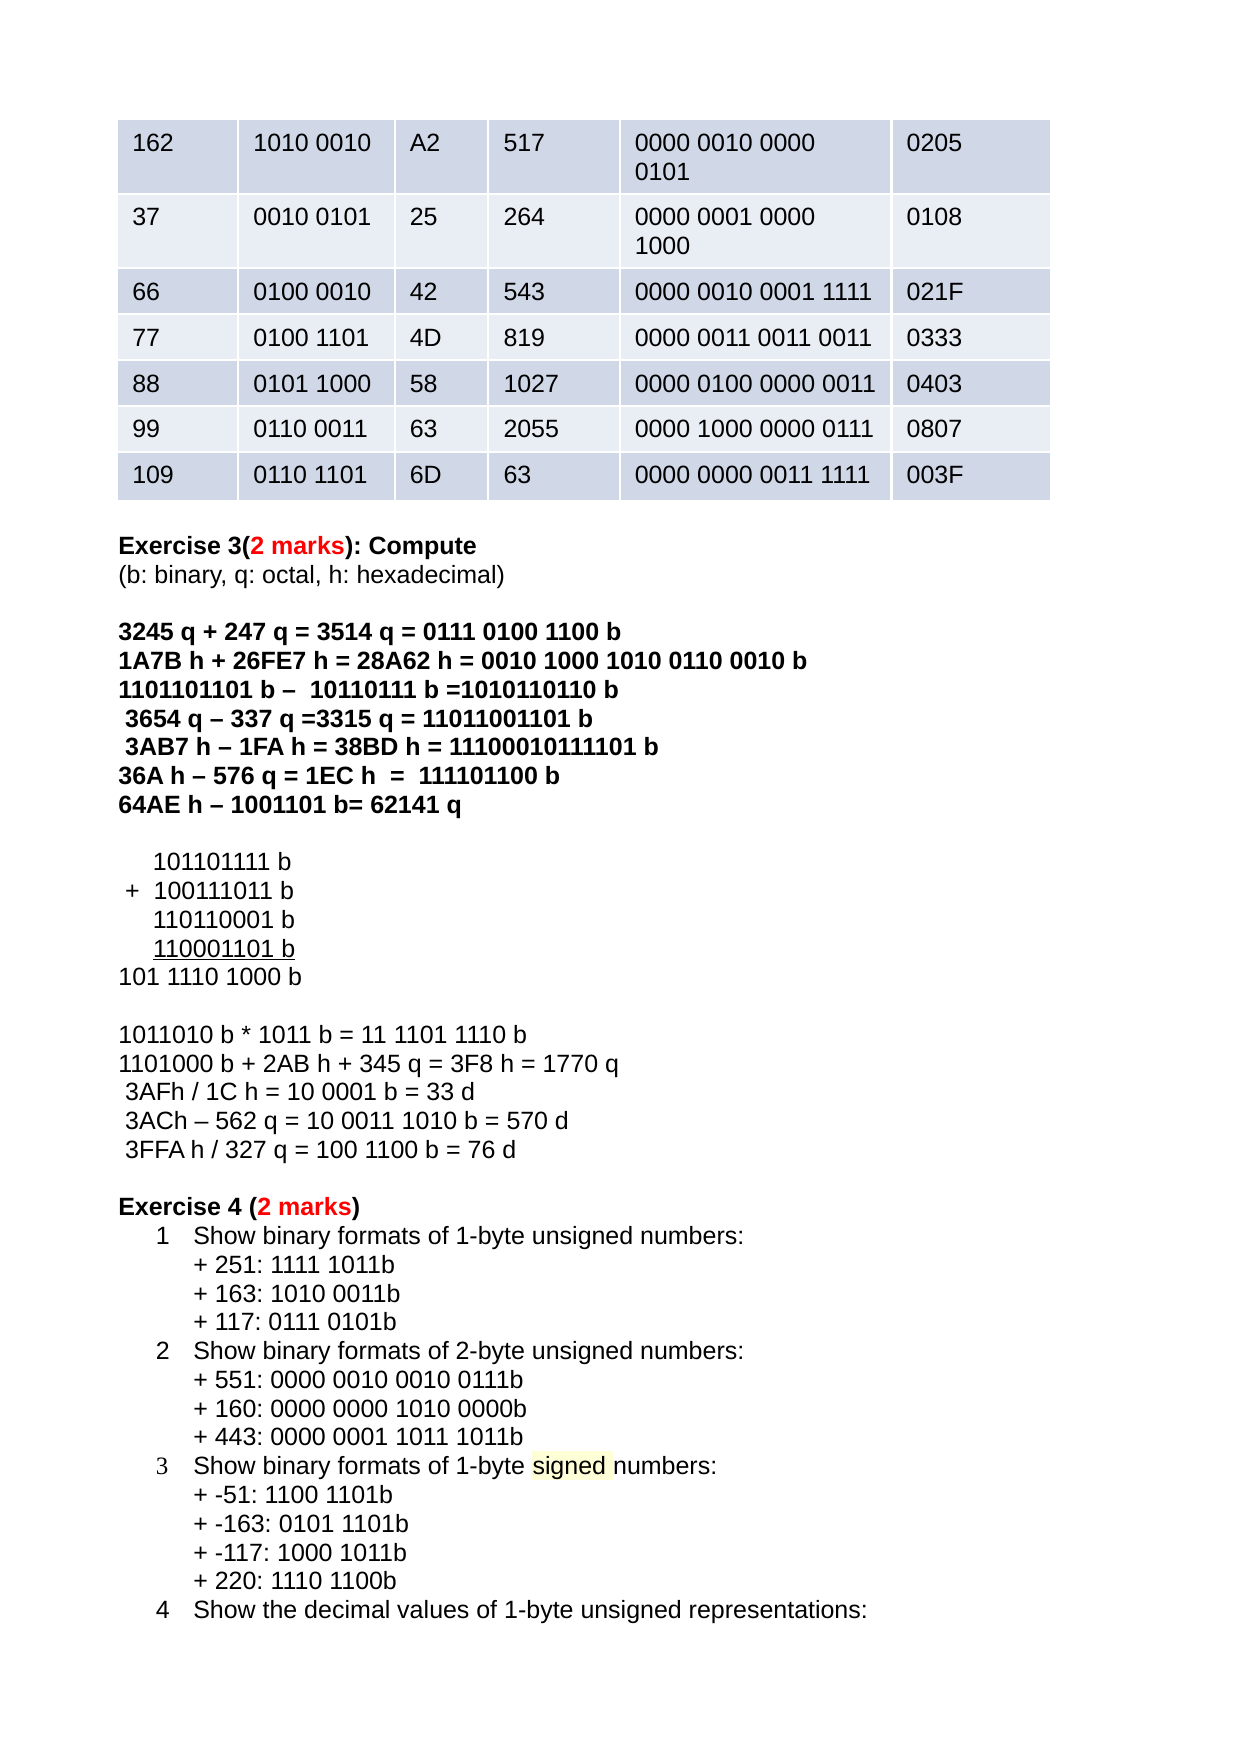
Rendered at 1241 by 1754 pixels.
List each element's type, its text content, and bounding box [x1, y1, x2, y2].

table_cell 003F [893, 453, 1050, 500]
table_cell 6D [396, 453, 487, 500]
table_cell 58 [396, 361, 487, 405]
table_cell 0000 0011 0011 0011 [621, 315, 890, 359]
text 1011010 b * 1011 b = 11 1101 1110 b [118, 1020, 1122, 1049]
table_cell 543 [489, 269, 619, 313]
table_cell 162 [118, 120, 237, 193]
table_cell 0333 [893, 315, 1050, 359]
list + 163: 1010 0011b [156, 1279, 1122, 1307]
table_cell 1010 0010 [239, 120, 394, 193]
list + 551: 0000 0010 0010 0111b [156, 1365, 1122, 1394]
table_cell 99 [118, 407, 237, 451]
table_cell 0101 1000 [239, 361, 394, 405]
table_cell 0000 0010 0001 1111 [621, 269, 890, 313]
text 101 1110 1000 b [118, 962, 1122, 991]
table_cell 77 [118, 315, 237, 359]
text 3AB7 h – 1FA h = 38BD h = 11100010111101 b [118, 732, 1122, 761]
text 1101101101 b – 10110111 b =1010110110 b [118, 675, 1122, 704]
list Show the decimal values of 1-byte unsigned representations: [156, 1595, 1122, 1624]
table_cell 0000 0000 0011 1111 [621, 453, 890, 500]
text (b: binary, q: octal, h: hexadecimal) [118, 560, 1122, 589]
text 36A h – 576 q = 1EC h = 111101100 b [118, 761, 1122, 790]
table_cell 0108 [893, 195, 1050, 267]
text 3245 q + 247 q = 3514 q = 0111 0100 1100 b [118, 617, 1122, 646]
table_cell A2 [396, 120, 487, 193]
table_cell 63 [396, 407, 487, 451]
list + 443: 0000 0001 1011 1011b [156, 1422, 1122, 1451]
table_cell 63 [489, 453, 619, 500]
table_cell 0000 0010 0000 0101 [621, 120, 890, 193]
table_cell 2055 [489, 407, 619, 451]
table_cell 0010 0101 [239, 195, 394, 267]
text 3ACh – 562 q = 10 0011 1010 b = 570 d [118, 1106, 1122, 1135]
text 1101000 b + 2AB h + 345 q = 3F8 h = 1770 q [118, 1049, 1122, 1077]
text 3AFh / 1C h = 10 0001 b = 33 d [118, 1077, 1122, 1106]
table_cell 0100 0010 [239, 269, 394, 313]
table_cell 0110 1101 [239, 453, 394, 500]
table_cell 021F [893, 269, 1050, 313]
list + 117: 0111 0101b [156, 1307, 1122, 1336]
text Exercise 4 (2 marks) [118, 1192, 1122, 1221]
list + -163: 0101 1101b [156, 1509, 1122, 1537]
table_cell 0403 [893, 361, 1050, 405]
table_cell 25 [396, 195, 487, 267]
table_cell 517 [489, 120, 619, 193]
text 110001101 b [118, 934, 1122, 962]
text 3FFA h / 327 q = 100 1100 b = 76 d [118, 1135, 1122, 1164]
table_cell 37 [118, 195, 237, 267]
text 64AE h – 1001101 b= 62141 q [118, 790, 1122, 819]
table_cell 1027 [489, 361, 619, 405]
list + 220: 1110 1100b [156, 1566, 1122, 1595]
text 3654 q – 337 q =3315 q = 11011001101 b [118, 704, 1122, 732]
list + -117: 1000 1011b [156, 1537, 1122, 1566]
list Show binary formats of 1-byte signed numbers: [156, 1451, 1122, 1480]
list + 160: 0000 0000 1010 0000b [156, 1394, 1122, 1422]
text + 100111011 b [118, 876, 1122, 905]
table_cell 66 [118, 269, 237, 313]
table_cell 264 [489, 195, 619, 267]
list Show binary formats of 1-byte unsigned numbers: [156, 1221, 1122, 1250]
table_cell 0100 1101 [239, 315, 394, 359]
table_cell 109 [118, 453, 237, 500]
text 1A7B h + 26FE7 h = 28A62 h = 0010 1000 1010 0110 0010 b [118, 646, 1122, 675]
text 110110001 b [118, 905, 1122, 934]
list Show binary formats of 2-byte unsigned numbers: [156, 1336, 1122, 1365]
list + -51: 1100 1101b [156, 1480, 1122, 1509]
table_cell 0205 [893, 120, 1050, 193]
table_cell 88 [118, 361, 237, 405]
table_cell 42 [396, 269, 487, 313]
text Exercise 3(2 marks): Compute [118, 531, 1122, 560]
table_cell 0000 0001 0000 1000 [621, 195, 890, 267]
table_cell 0110 0011 [239, 407, 394, 451]
table_cell 819 [489, 315, 619, 359]
table_cell 0807 [893, 407, 1050, 451]
table_cell 4D [396, 315, 487, 359]
table_cell 0000 1000 0000 0111 [621, 407, 890, 451]
text 101101111 b [118, 847, 1122, 876]
list + 251: 1111 1011b [156, 1250, 1122, 1279]
table_cell 0000 0100 0000 0011 [621, 361, 890, 405]
